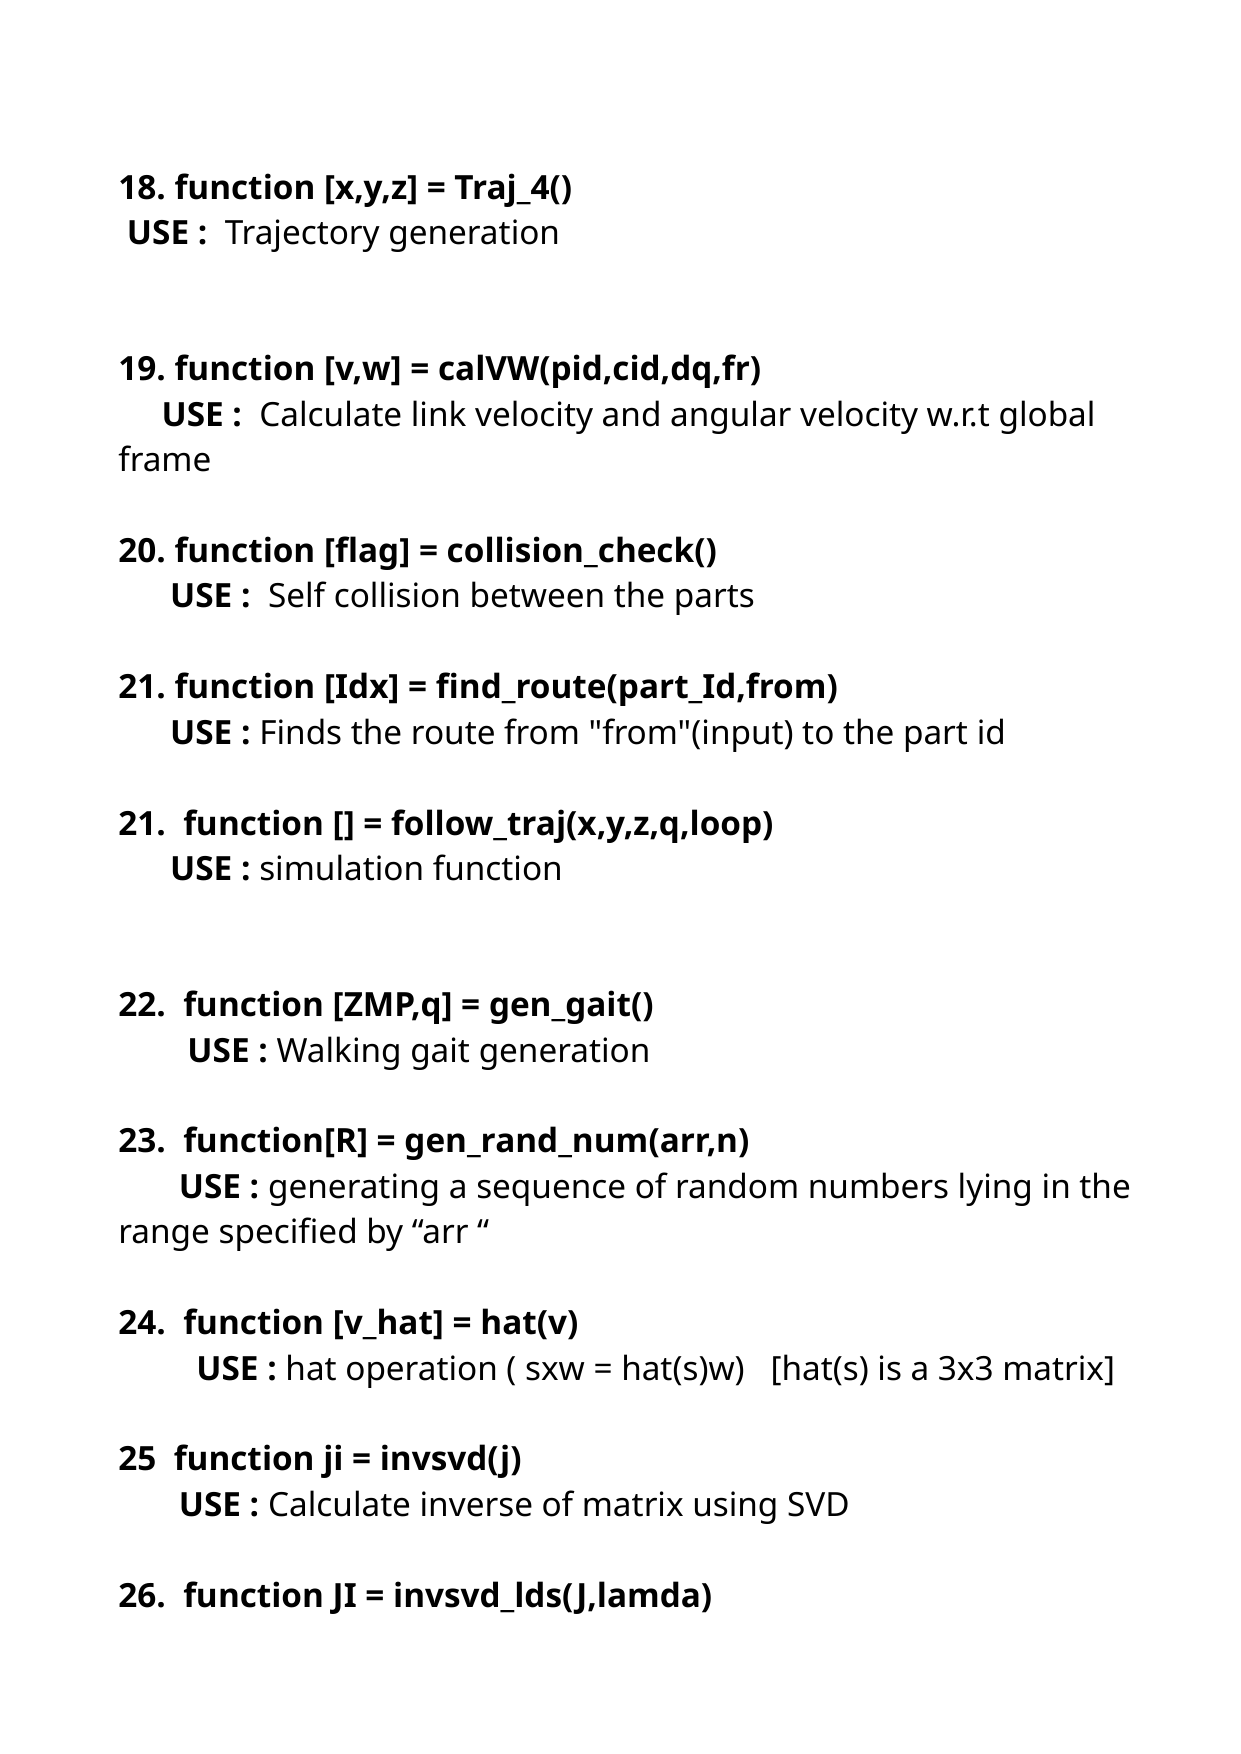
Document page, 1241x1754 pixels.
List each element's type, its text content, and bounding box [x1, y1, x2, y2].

text USE : Finds the route from "from"(input) to the part id [118, 708, 1151, 754]
text 18. function [x,y,z] = Traj_4() [118, 163, 1151, 209]
text USE : Trajectory generation [118, 209, 1151, 254]
text USE : Walking gait generation [118, 1026, 1151, 1072]
text 21. function [] = follow_traj(x,y,z,q,loop) [118, 799, 1151, 845]
text USE : hat operation ( sxw = hat(s)w) [hat(s) is a 3x3 matrix] [118, 1344, 1151, 1390]
text 19. function [v,w] = calVW(pid,cid,dq,fr) [118, 345, 1151, 391]
text USE : Self collision between the parts [118, 572, 1151, 618]
text USE : Calculate link velocity and angular velocity w.r.t global frame [118, 391, 1151, 481]
text 25 function ji = invsvd(j) [118, 1435, 1151, 1481]
text USE : simulation function [118, 845, 1151, 890]
text 20. function [flag] = collision_check() [118, 527, 1151, 572]
text USE : Calculate inverse of matrix using SVD [118, 1481, 1151, 1526]
text 24. function [v_hat] = hat(v) [118, 1299, 1151, 1344]
text 22. function [ZMP,q] = gen_gait() [118, 981, 1151, 1026]
text 26. function JI = invsvd_lds(J,lamda) [118, 1571, 1151, 1617]
text 23. function[R] = gen_rand_num(arr,n) [118, 1117, 1151, 1163]
text 21. function [Idx] = find_route(part_Id,from) [118, 663, 1151, 708]
text USE : generating a sequence of random numbers lying in the range specified by “arr “ [118, 1163, 1151, 1253]
